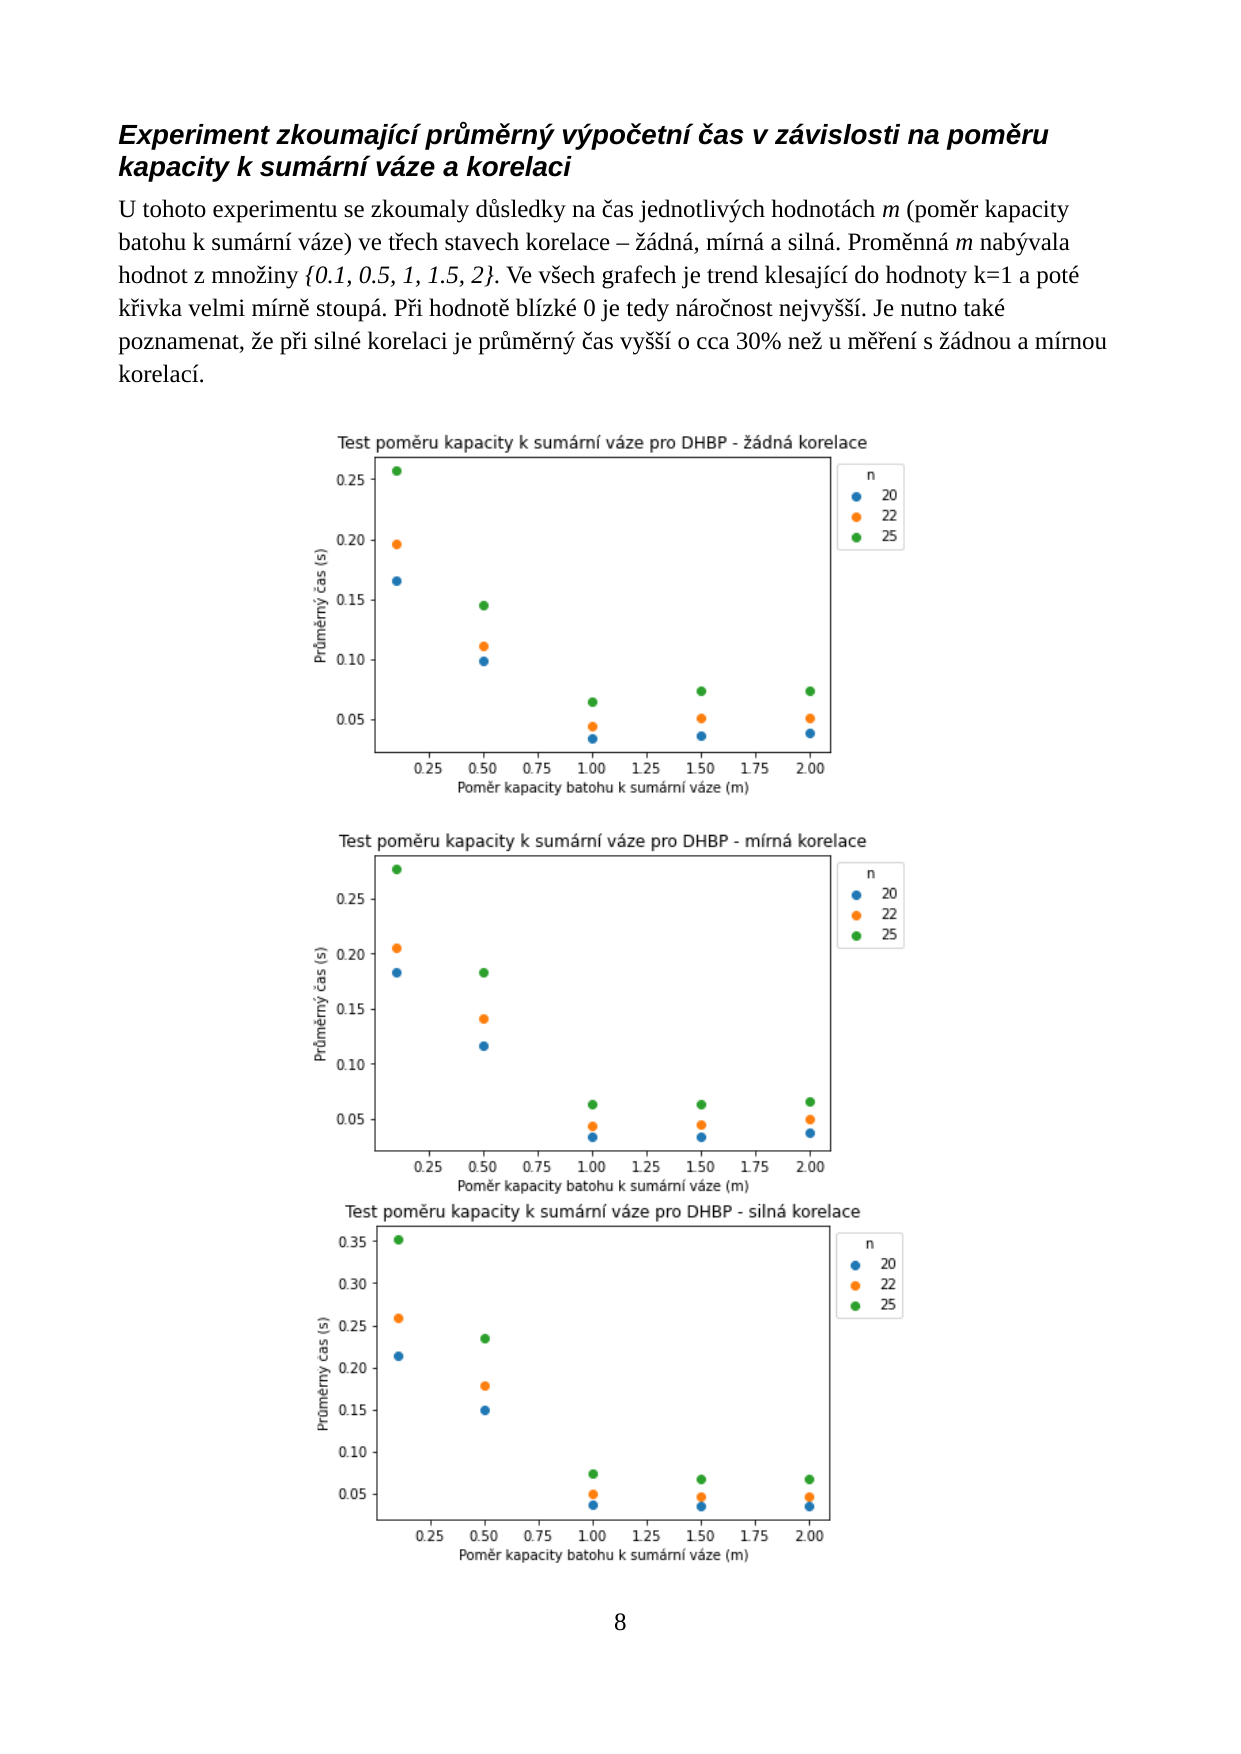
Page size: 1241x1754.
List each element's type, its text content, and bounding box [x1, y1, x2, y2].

text U tohoto experimentu se zkoumaly důsledky na čas jednotlivých hodnotách m (poměr kapacity batohu k sumární váze) ve třech stavech korelace – žádná, mírná a silná. Proměnná m nabývala hodnot z množiny {0.1, 0.5, 1, 1.5, 2}. Ve všech grafech je trend klesající do hodnoty k=1 a poté křivka velmi mírně stoupá. Při hodnotě blízké 0 je tedy náročnost nejvyšší. Je nutno také poznamenat, že při silné korelaci je průměrný čas vyšší o cca 30% než u měření s žádnou a mírnou korelací. [118, 194, 1122, 388]
subtitle Experiment zkoumající průměrný výpočetní čas v závislosti na poměru kapacity k sumární váze a korelaci [118, 118, 1122, 182]
picture [312, 427, 909, 1567]
